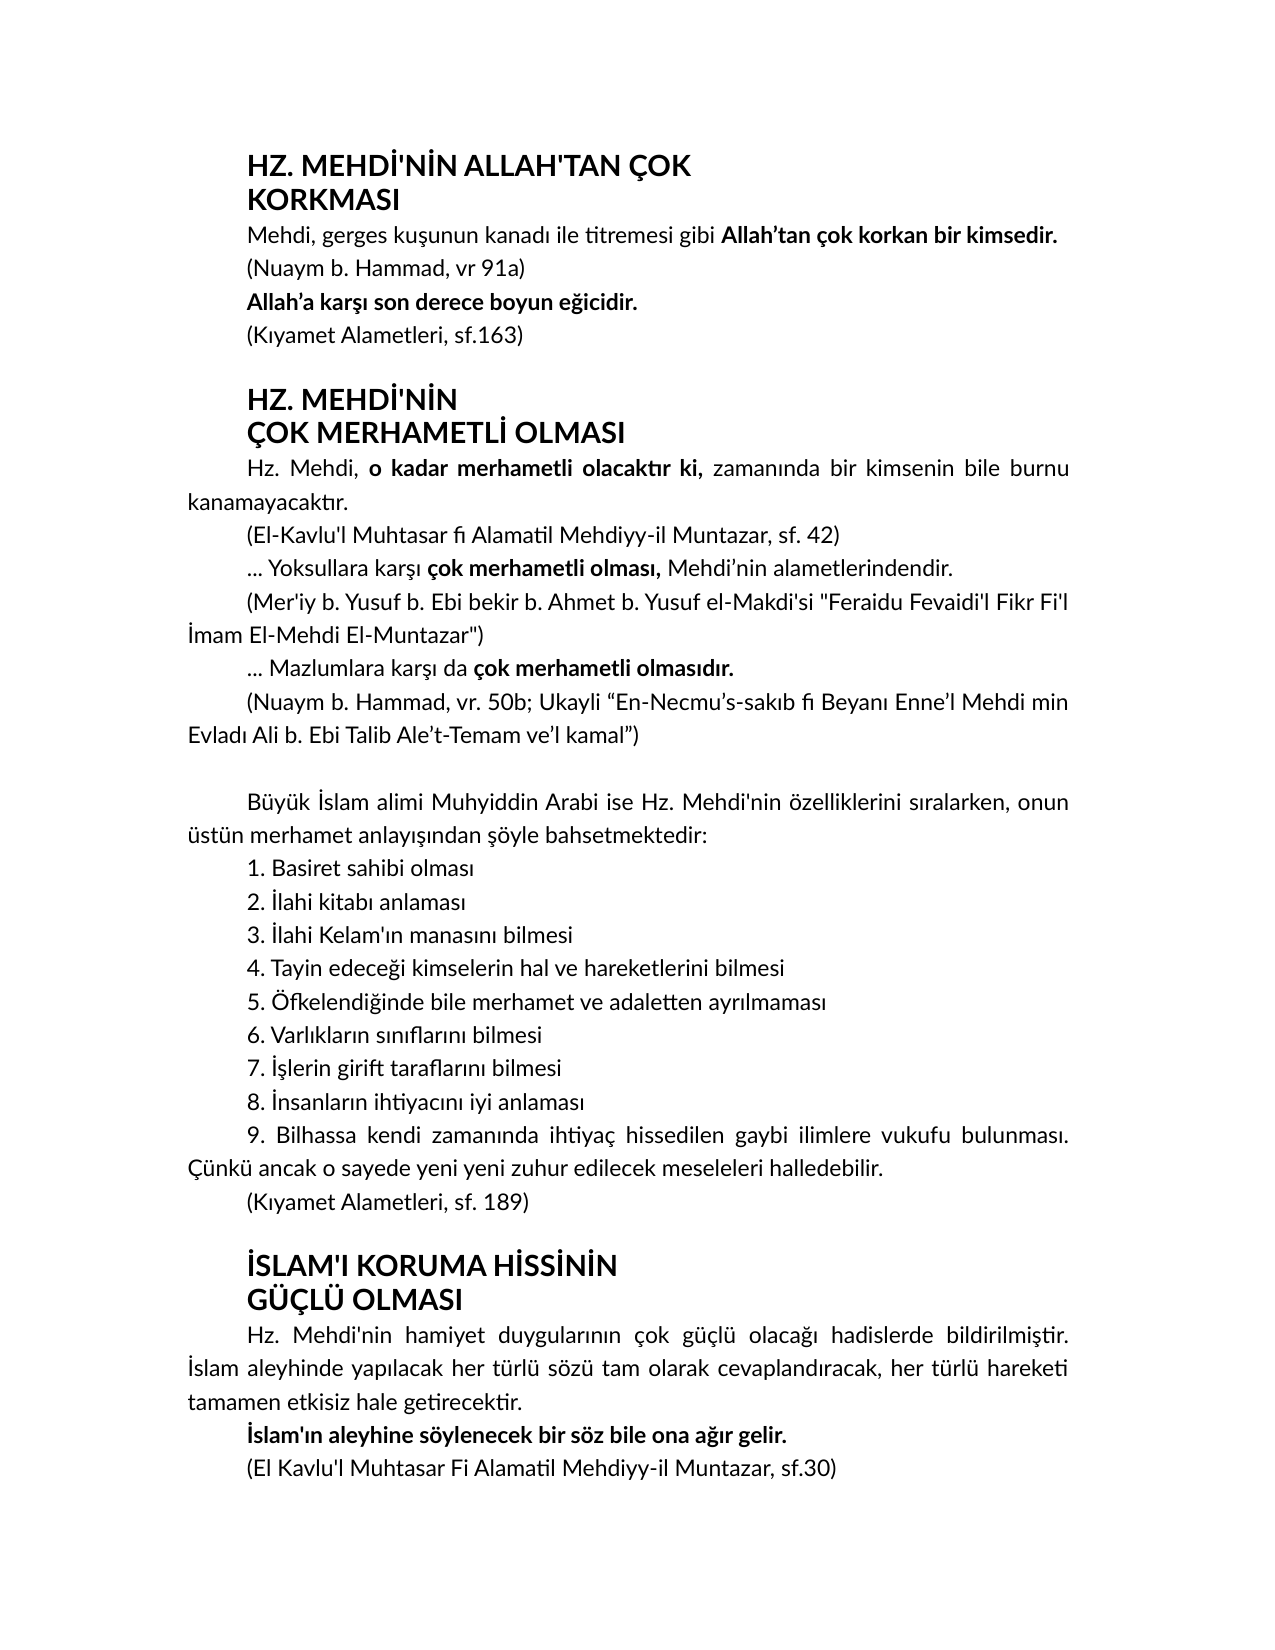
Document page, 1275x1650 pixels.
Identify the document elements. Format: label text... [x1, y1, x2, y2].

text 9. Bilhassa kendi zamanında ihtiyaç hissedilen gaybi ilimlere vukufu bulunması. Çünkü ancak o sayede yeni yeni zuhur edilecek meseleleri halledebilir. [187, 1117, 1070, 1183]
text (Mer'iy b. Yusuf b. Ebi bekir b. Ahmet b. Yusuf el-Makdi'si "Feraidu Fevaidi'l Fikr Fi'l İmam El-Mehdi El-Muntazar") [187, 583, 1070, 650]
text Hz. Mehdi'nin hamiyet duygularının çok güçlü olacağı hadislerde bildirilmiştir. İslam aleyhinde yapılacak her türlü sözü tam olarak cevaplandıracak, her türlü hareketi tamamen etkisiz hale getirecektir. [187, 1317, 1070, 1417]
text HZ. MEHDİ'NİN [187, 383, 1070, 417]
text 6. Varlıkların sınıflarını bilmesi [187, 1017, 1070, 1050]
text Allah’a karşı son derece boyun eğicidir. [187, 283, 1070, 317]
text (Kıyamet Alametleri, sf.163) [187, 317, 1070, 350]
text KORKMASI [187, 183, 1070, 217]
text Mehdi, gerges kuşunun kanadı ile titremesi gibi Allah’tan çok korkan bir kimsedir. [187, 217, 1070, 250]
text (Nuaym b. Hammad, vr 91a) [187, 250, 1070, 283]
text ÇOK MERHAMETLİ OLMASI [187, 417, 1070, 450]
text 1. Basiret sahibi olması [187, 850, 1070, 883]
text 4. Tayin edeceği kimselerin hal ve hareketlerini bilmesi [187, 950, 1070, 983]
text 8. İnsanların ihtiyacını iyi anlaması [187, 1083, 1070, 1117]
text 2. İlahi kitabı anlaması [187, 883, 1070, 917]
text (El Kavlu'l Muhtasar Fi Alamatil Mehdiyy-il Muntazar, sf.30) [187, 1450, 1070, 1483]
text İslam'ın aleyhine söylenecek bir söz bile ona ağır gelir. [187, 1417, 1070, 1450]
text HZ. MEHDİ'NİN ALLAH'TAN ÇOK [187, 150, 1070, 183]
text (El-Kavlu'l Muhtasar fi Alamatil Mehdiyy-il Muntazar, sf. 42) [187, 517, 1070, 550]
text (Nuaym b. Hammad, vr. 50b; Ukayli “En-Necmu’s-sakıb fi Beyanı Enne’l Mehdi min Evladı Ali b. Ebi Talib Ale’t-Temam ve’l kamal”) [187, 683, 1070, 750]
text 7. İşlerin girift taraflarını bilmesi [187, 1050, 1070, 1083]
text Hz. Mehdi, o kadar merhametli olacaktır ki, zamanında bir kimsenin bile burnu kanamayacaktır. [187, 450, 1070, 517]
text 3. İlahi Kelam'ın manasını bilmesi [187, 917, 1070, 950]
text ... Yoksullara karşı çok merhametli olması, Mehdi’nin alametlerindendir. [187, 550, 1070, 583]
text İSLAM'I KORUMA HİSSİNİN [187, 1250, 1070, 1283]
text 5. Öfkelendiğinde bile merhamet ve adaletten ayrılmaması [187, 983, 1070, 1017]
text (Kıyamet Alametleri, sf. 189) [187, 1183, 1070, 1217]
text GÜÇLÜ OLMASI [187, 1283, 1070, 1317]
text ... Mazlumlara karşı da çok merhametli olmasıdır. [187, 650, 1070, 683]
text Büyük İslam alimi Muhyiddin Arabi ise Hz. Mehdi'nin özelliklerini sıralarken, onun üstün merhamet anlayışından şöyle bahsetmektedir: [187, 783, 1070, 850]
